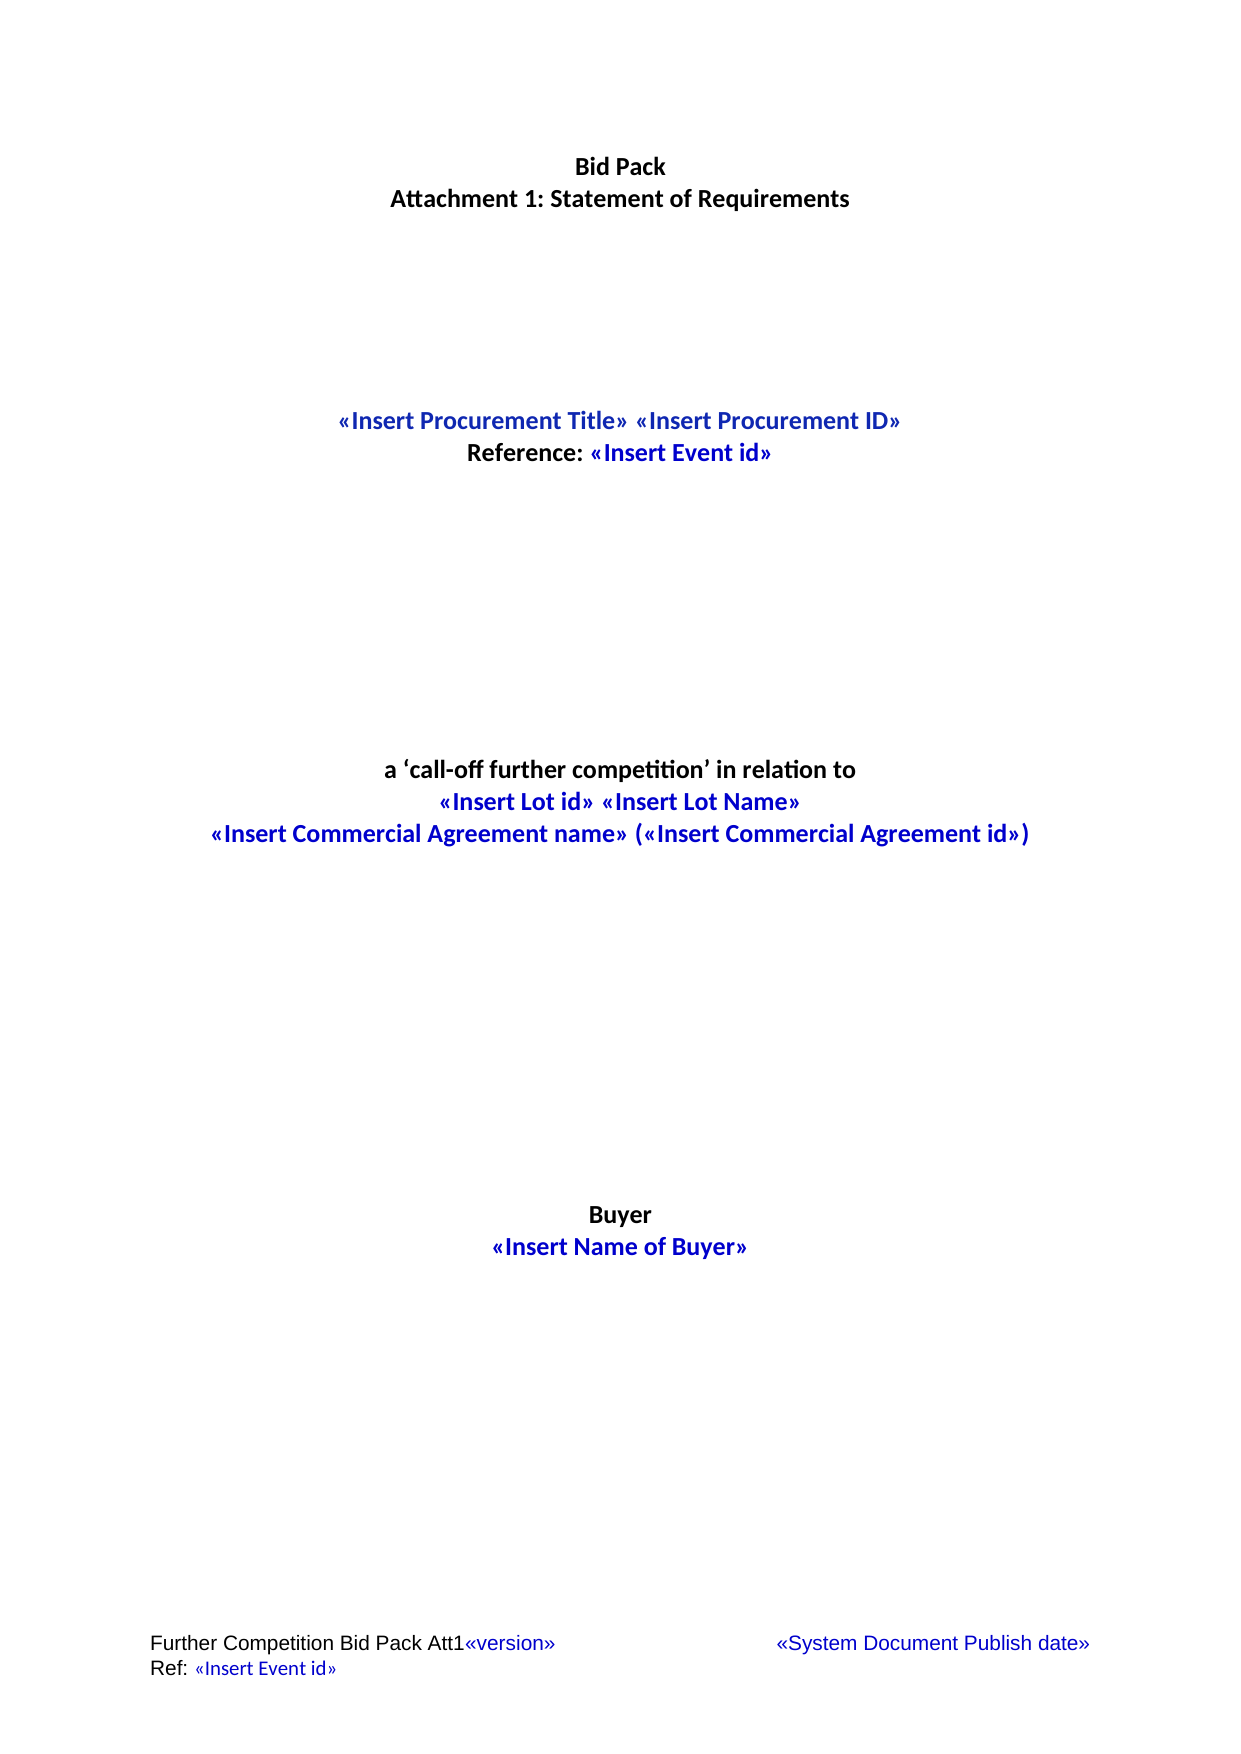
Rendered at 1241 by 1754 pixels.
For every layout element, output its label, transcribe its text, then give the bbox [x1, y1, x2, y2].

text Buyer [150, 1198, 1090, 1230]
text Reference: «Insert Event id» [150, 436, 1090, 468]
text «Insert Commercial Agreement name» («Insert Commercial Agreement id») [150, 817, 1090, 849]
text «Insert Lot id» «Insert Lot Name» [150, 785, 1090, 817]
text Bid Pack [150, 150, 1090, 182]
text «Insert Name of Buyer» [150, 1230, 1090, 1262]
text Attachment 1: Statement of Requirements [150, 182, 1090, 213]
text a ‘call-off further competition’ in relation to [150, 754, 1090, 785]
text «Insert Procurement Title» «Insert Procurement ID» [150, 404, 1090, 436]
